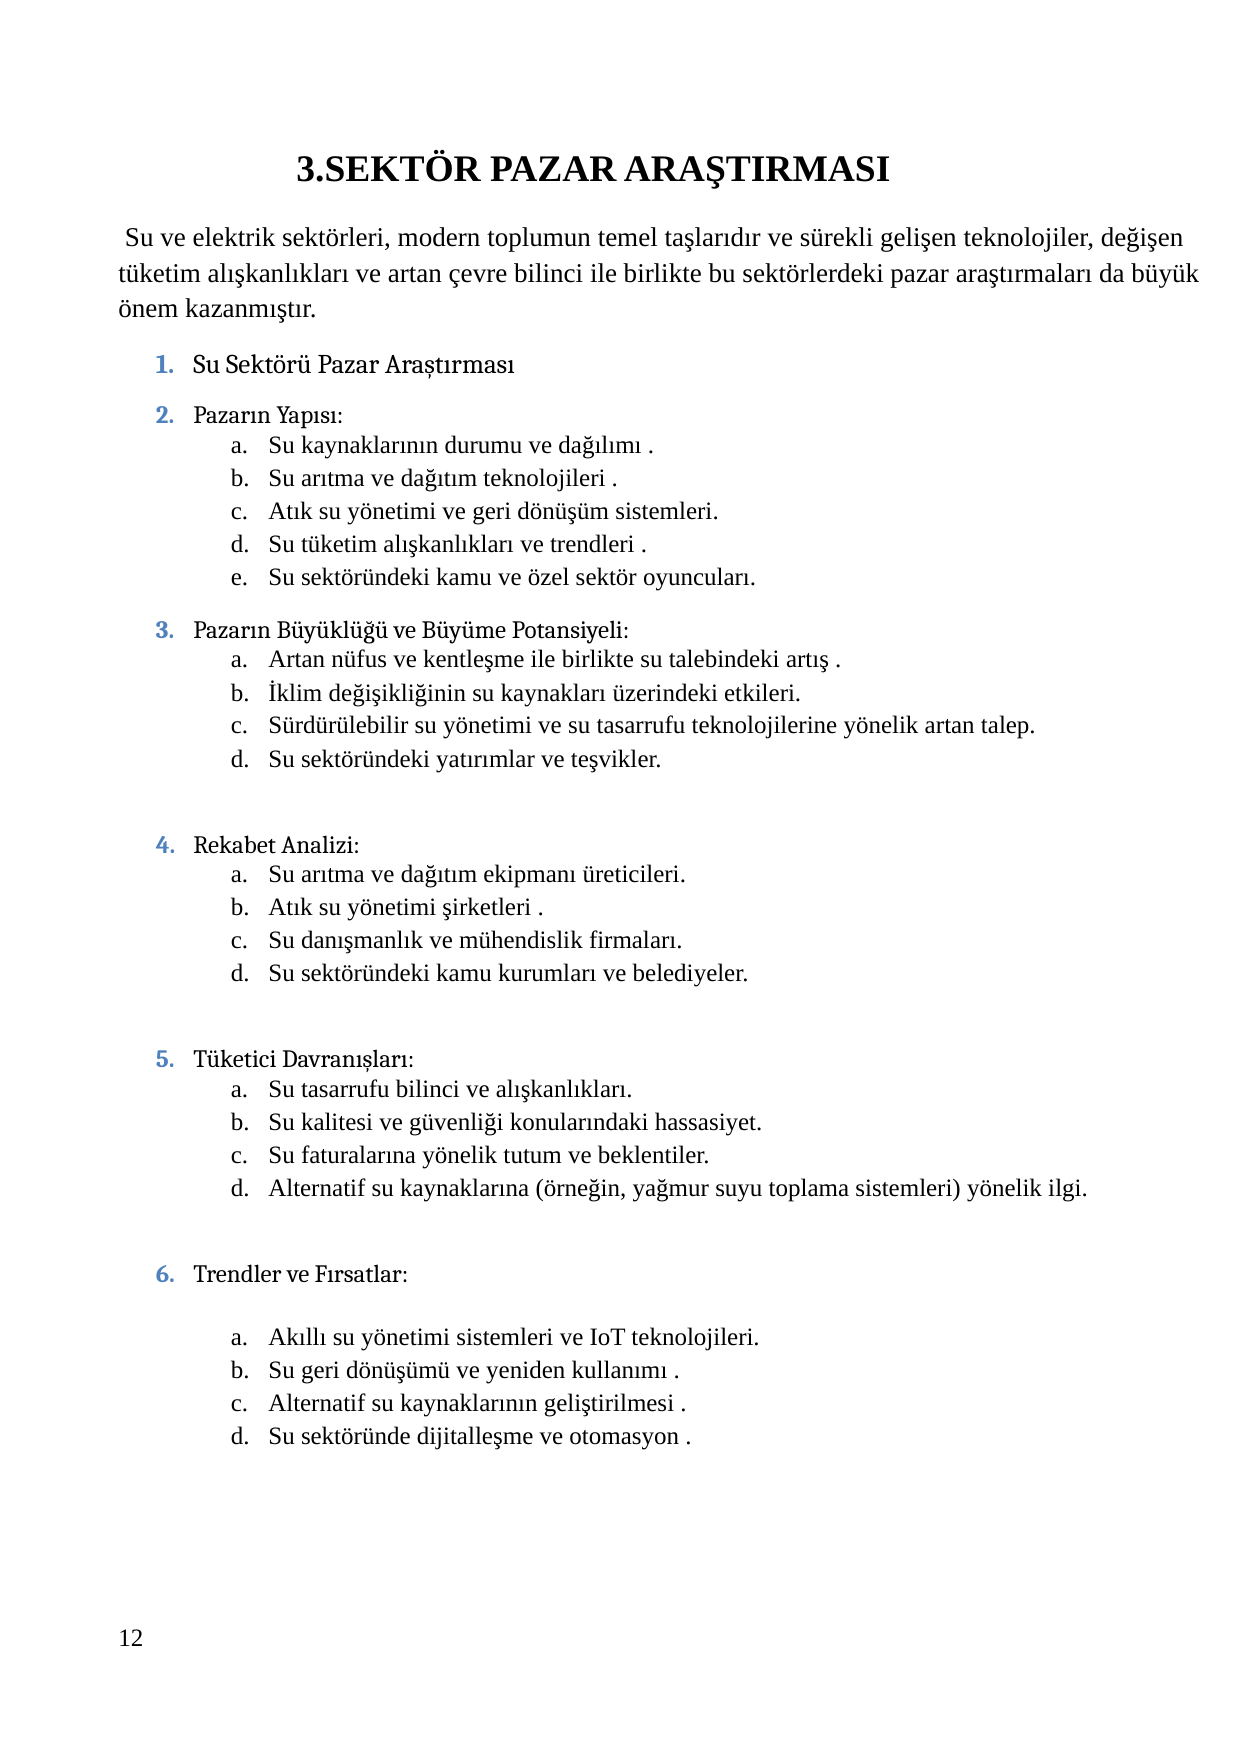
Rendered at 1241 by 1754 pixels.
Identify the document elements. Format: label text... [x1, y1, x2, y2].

text Su ve elektrik sektörleri, modern toplumun temel taşlarıdır ve sürekli gelişen teknolojiler, değişen tüketim alışkanlıkları ve artan çevre bilinci ile birlikte bu sektörlerdeki pazar araştırmaları da büyük önem kazanmıştır. [118, 221, 1240, 324]
subtitle Su Sektörü Pazar Araştırması [156, 349, 1240, 380]
list Atık su yönetimi ve geri dönüşüm sistemleri. [231, 496, 1240, 525]
list Su kaynaklarının durumu ve dağılımı . [231, 430, 1240, 459]
subtitle Tüketici Davranışları: [156, 1045, 1240, 1074]
list Su danışmanlık ve mühendislik firmaları. [231, 925, 1240, 954]
list Su faturalarına yönelik tutum ve beklentiler. [231, 1140, 1240, 1169]
list Su geri dönüşümü ve yeniden kullanımı . [231, 1355, 1240, 1383]
subtitle Trendler ve Fırsatlar: [156, 1260, 1240, 1289]
list Su arıtma ve dağıtım ekipmanı üreticileri. [231, 859, 1240, 888]
subtitle Rekabet Analizi: [156, 831, 1240, 859]
subtitle Pazarın Büyüklüğü ve Büyüme Potansiyeli: [156, 616, 1240, 644]
list Atık su yönetimi şirketleri . [231, 892, 1240, 921]
list Su tüketim alışkanlıkları ve trendleri . [231, 529, 1240, 558]
list Su sektöründeki yatırımlar ve teşvikler. [231, 744, 1240, 772]
list Su sektöründeki kamu kurumları ve belediyeler. [231, 958, 1240, 987]
list Sürdürülebilir su yönetimi ve su tasarrufu teknolojilerine yönelik artan talep. [231, 711, 1240, 739]
list Alternatif su kaynaklarının geliştirilmesi . [231, 1388, 1240, 1416]
list Su tasarrufu bilinci ve alışkanlıkları. [231, 1074, 1240, 1103]
list Su sektöründe dijitalleşme ve otomasyon . [231, 1421, 1240, 1449]
list Su arıtma ve dağıtım teknolojileri . [231, 463, 1240, 492]
list Su sektöründeki kamu ve özel sektör oyuncuları. [231, 562, 1240, 591]
list Su kalitesi ve güvenliği konularındaki hassasiyet. [231, 1107, 1240, 1136]
list İklim değişikliğinin su kaynakları üzerindeki etkileri. [231, 678, 1240, 706]
list Akıllı su yönetimi sistemleri ve IoT teknolojileri. [231, 1322, 1240, 1350]
text 3.SEKTÖR PAZAR ARAŞTIRMASI [118, 147, 1240, 190]
list Alternatif su kaynaklarına (örneğin, yağmur suyu toplama sistemleri) yönelik ilgi. [231, 1173, 1240, 1202]
list Artan nüfus ve kentleşme ile birlikte su talebindeki artış . [231, 644, 1240, 673]
subtitle Pazarın Yapısı: [156, 401, 1240, 430]
